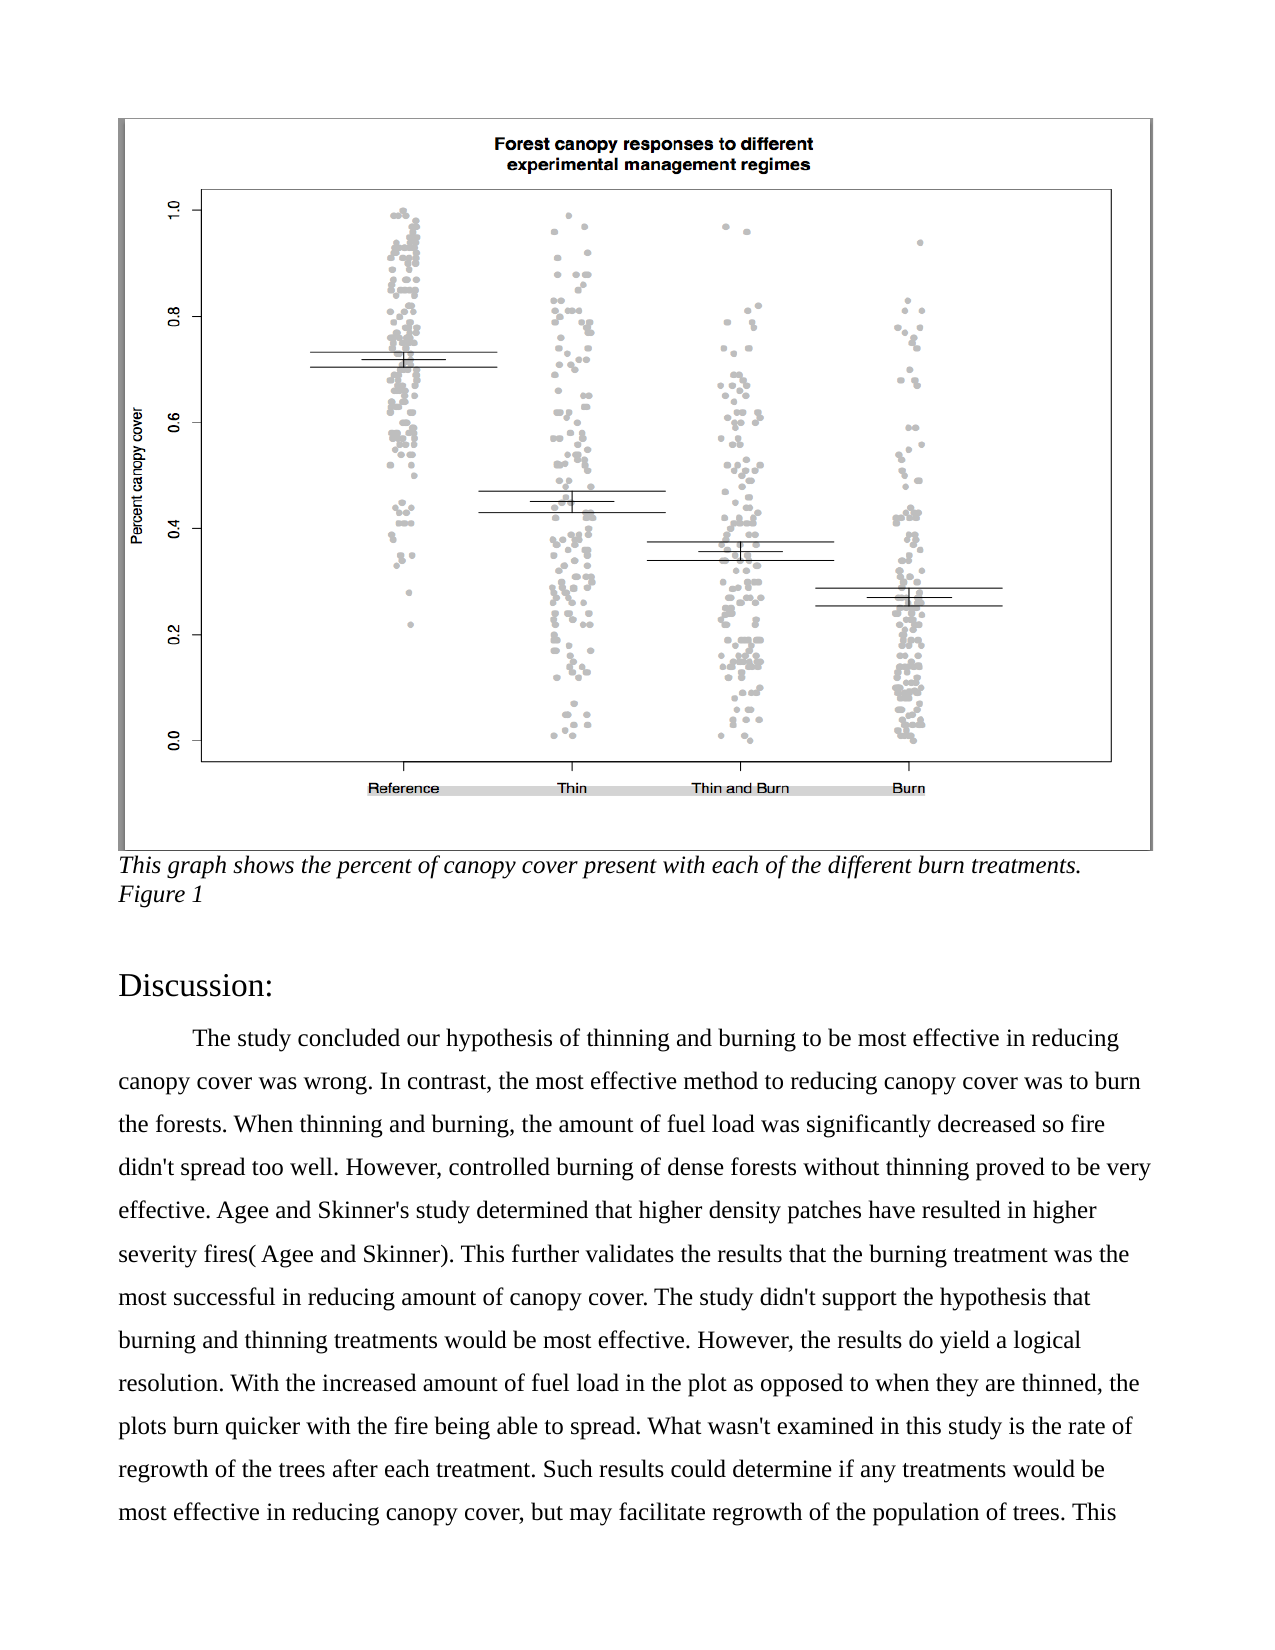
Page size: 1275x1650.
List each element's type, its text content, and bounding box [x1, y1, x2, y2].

picture [118, 118, 1154, 851]
text Figure 1 [118, 879, 1153, 908]
text The study concluded our hypothesis of thinning and burning to be most effective in reducing canopy cover was wrong. In contrast, the most effective method to reducing canopy cover was to burn the forests. When thinning and burning, the amount of fuel load was significantly decreased so fire didn't spread too well. However, controlled burning of dense forests without thinning proved to be very effective. Agee and Skinner's study determined that higher density patches have resulted in higher severity fires( Agee and Skinner). This further validates the results that the burning treatment was the most successful in reducing amount of canopy cover. The study didn't support the hypothesis that burning and thinning treatments would be most effective. However, the results do yield a logical resolution. With the increased amount of fuel load in the plot as opposed to when they are thinned, the plots burn quicker with the fire being able to spread. What wasn't examined in this study is the rate of regrowth of the trees after each treatment. Such results could determine if any treatments would be most effective in reducing canopy cover, but may facilitate regrowth of the population of trees. This [118, 1023, 1157, 1526]
text Discussion: [118, 966, 1157, 1004]
text This graph shows the percent of canopy cover present with each of the different burn treatments. [118, 851, 1153, 879]
